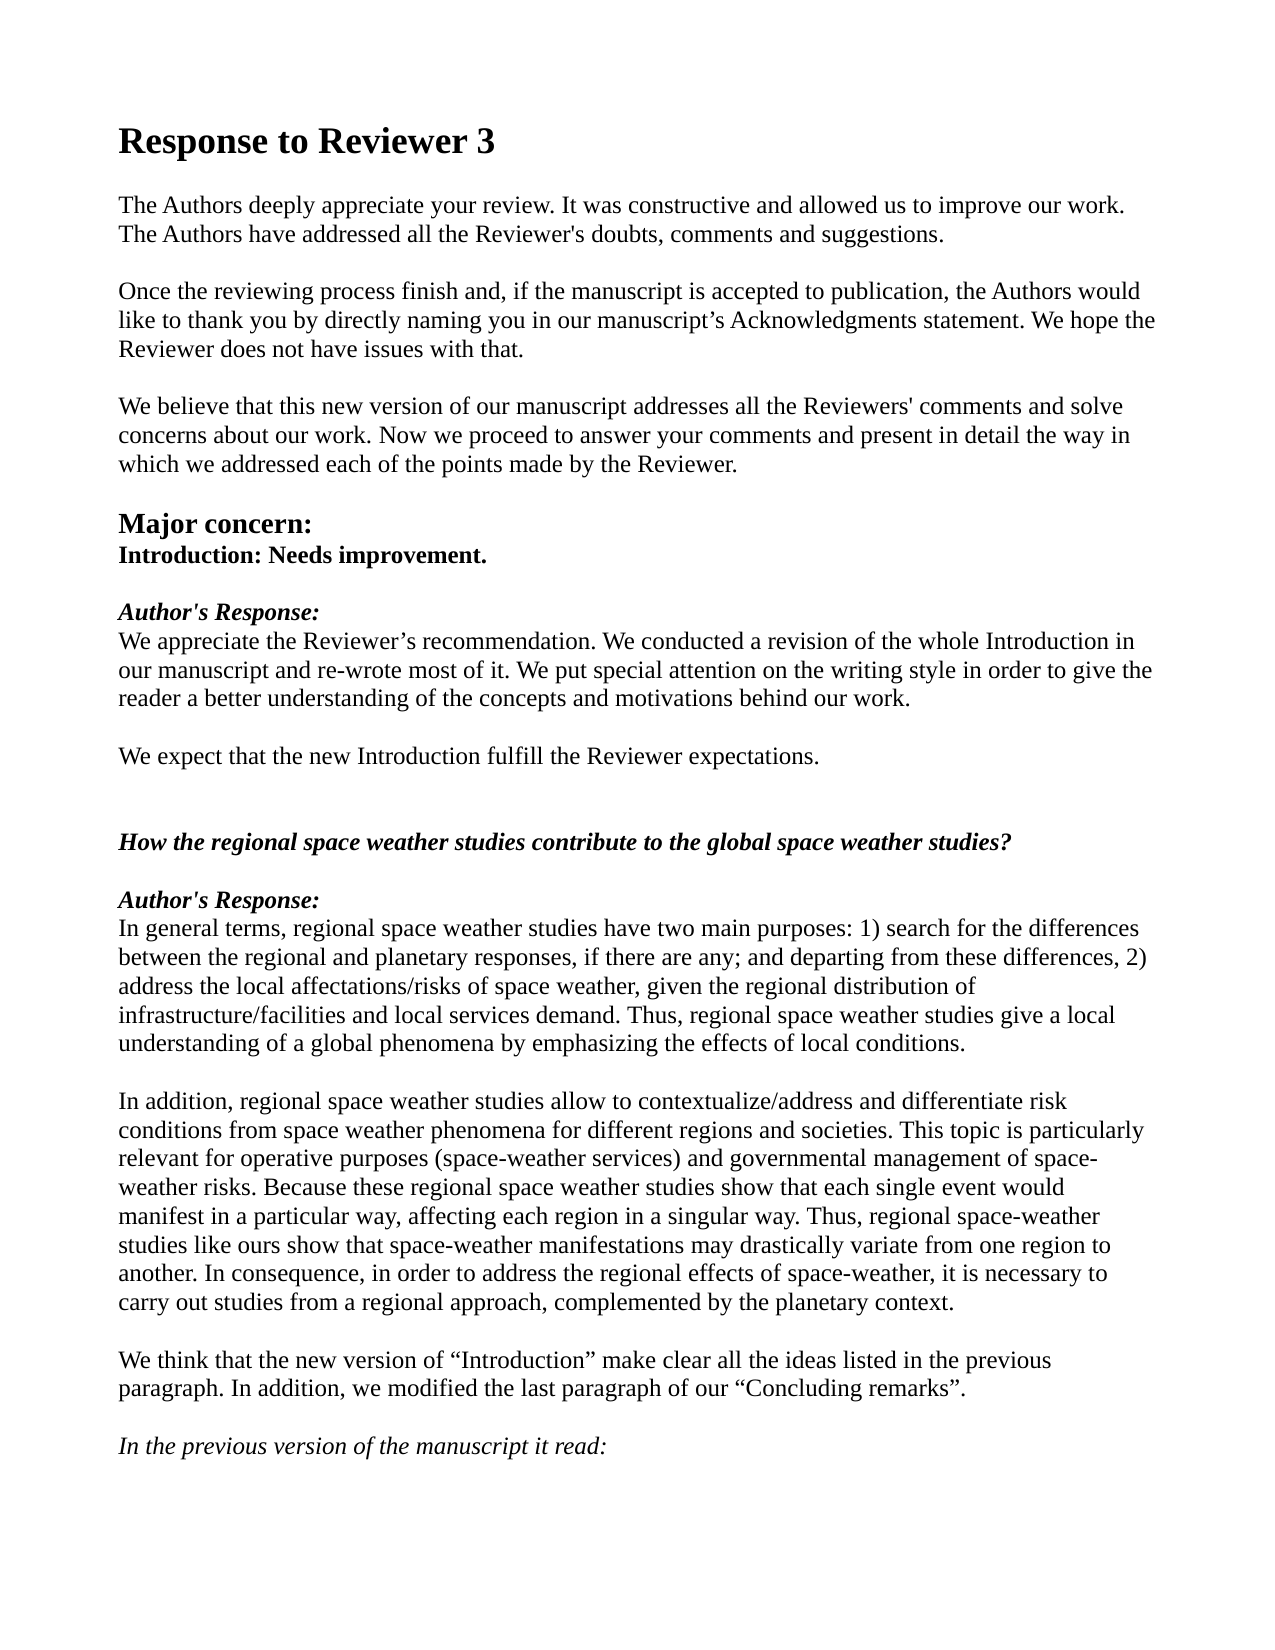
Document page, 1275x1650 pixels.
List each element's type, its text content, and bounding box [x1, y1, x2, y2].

text Author's Response: [118, 885, 1157, 913]
text In general terms, regional space weather studies have two main purposes: 1) search for the differences between the regional and planetary responses, if there are any; and departing from these differences, 2) address the local affectations/risks of space weather, given the regional distribution of infrastructure/facilities and local services demand. Thus, regional space weather studies give a local understanding of a global phenomena by emphasizing the effects of local conditions. [118, 913, 1157, 1057]
text In the previous version of the manuscript it read: [118, 1431, 1157, 1460]
text How the regional space weather studies contribute to the global space weather studies? [118, 827, 1157, 856]
text We expect that the new Introduction fulfill the Reviewer expectations. [118, 741, 1157, 770]
text In addition, regional space weather studies allow to contextualize/address and differentiate risk conditions from space weather phenomena for different regions and societies. This topic is particularly relevant for operative purposes (space-weather services) and governmental management of space-weather risks. Because these regional space weather studies show that each single event would manifest in a particular way, affecting each region in a singular way. Thus, regional space-weather studies like ours show that space-weather manifestations may drastically variate from one region to another. In consequence, in order to address the regional effects of space-weather, it is necessary to carry out studies from a regional approach, complemented by the planetary context. [118, 1086, 1157, 1316]
text Once the reviewing process finish and, if the manuscript is accepted to publication, the Authors would like to thank you by directly naming you in our manuscript’s Acknowledgments statement. We hope the Reviewer does not have issues with that. [118, 276, 1157, 362]
text We believe that this new version of our manuscript addresses all the Reviewers' comments and solve concerns about our work. Now we proceed to answer your comments and present in detail the way in which we addressed each of the points made by the Reviewer. [118, 391, 1157, 477]
text The Authors deeply appreciate your review. It was constructive and allowed us to improve our work. The Authors have addressed all the Reviewer's doubts, comments and suggestions. [118, 190, 1157, 247]
text We appreciate the Reviewer’s recommendation. We conducted a revision of the whole Introduction in our manuscript and re-wrote most of it. We put special attention on the writing style in order to give the reader a better understanding of the concepts and motivations behind our work. [118, 626, 1157, 712]
text We think that the new version of “Introduction” make clear all the ideas listed in the previous paragraph. In addition, we modified the last paragraph of our “Concluding remarks”. [118, 1345, 1157, 1402]
text Author's Response: [118, 597, 1157, 626]
text Major concern: Introduction: Needs improvement. [118, 506, 1157, 568]
text Response to Reviewer 3 [118, 118, 1157, 161]
